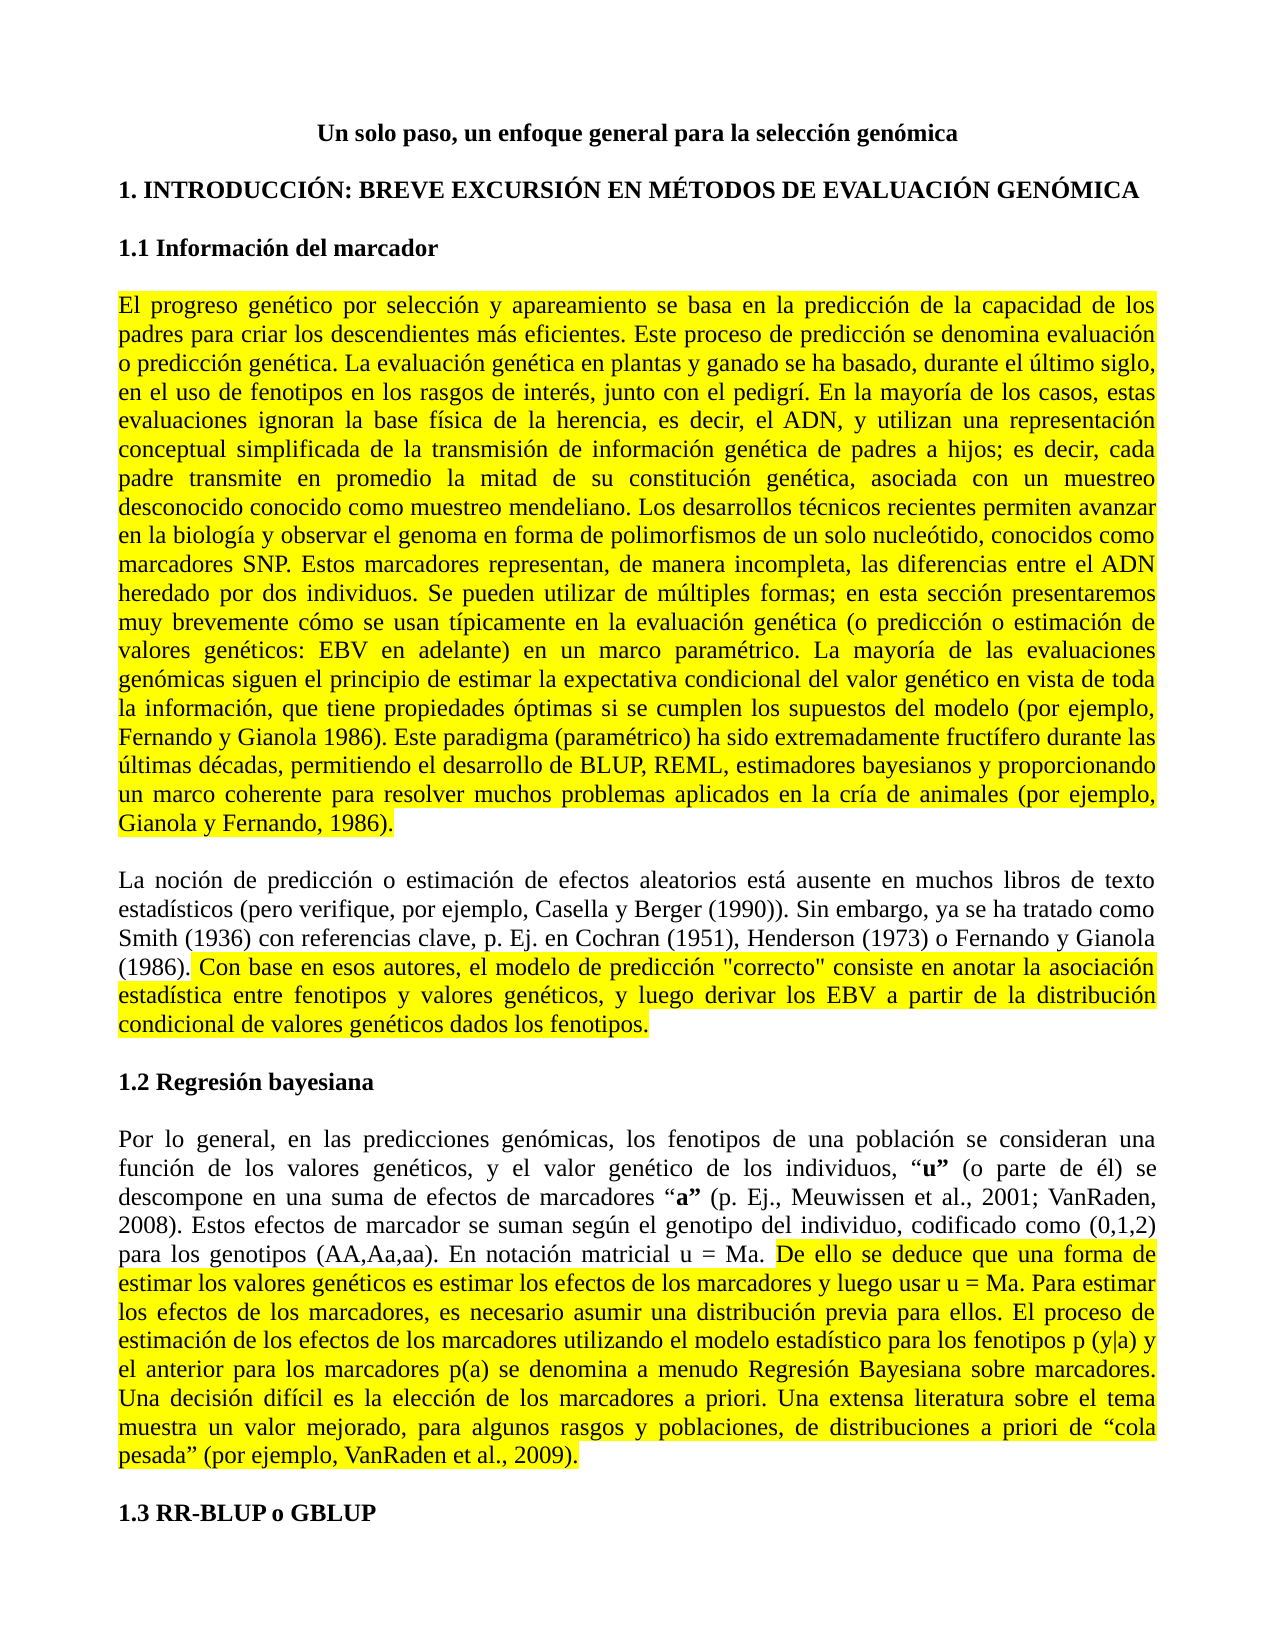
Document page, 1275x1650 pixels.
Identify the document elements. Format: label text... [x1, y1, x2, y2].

text Un solo paso, un enfoque general para la selección genómica [118, 118, 1157, 147]
text 1. INTRODUCCIÓN: BREVE EXCURSIÓN EN MÉTODOS DE EVALUACIÓN GENÓMICA [118, 176, 1157, 204]
text 1.3 RR-BLUP o GBLUP [118, 1498, 1157, 1527]
text Por lo general, en las predicciones genómicas, los fenotipos de una población se consideran una función de los valores genéticos, y el valor genético de los individuos, “u” (o parte de él) se descompone en una suma de efectos de marcadores “a” (p. Ej., Meuwissen et al., 2001; VanRaden, 2008). Estos efectos de marcador se suman según el genotipo del individuo, codificado como (0,1,2) para los genotipos (AA,Aa,aa). En notación matricial u = Ma. De ello se deduce que una forma de estimar los valores genéticos es estimar los efectos de los marcadores y luego usar u = Ma. Para estimar los efectos de los marcadores, es necesario asumir una distribución previa para ellos. El proceso de estimación de los efectos de los marcadores utilizando el modelo estadístico para los fenotipos p (y|a) y el anterior para los marcadores p(a) se denomina a menudo Regresión Bayesiana sobre marcadores. Una decisión difícil es la elección de los marcadores a priori. Una extensa literatura sobre el tema muestra un valor mejorado, para algunos rasgos y poblaciones, de distribuciones a priori de “cola pesada” (por ejemplo, VanRaden et al., 2009). [118, 1124, 1157, 1469]
text 1.1 Información del marcador [118, 233, 1157, 262]
text El progreso genético por selección y apareamiento se basa en la predicción de la capacidad de los padres para criar los descendientes más eficientes. Este proceso de predicción se denomina evaluación o predicción genética. La evaluación genética en plantas y ganado se ha basado, durante el último siglo, en el uso de fenotipos en los rasgos de interés, junto con el pedigrí. En la mayoría de los casos, estas evaluaciones ignoran la base física de la herencia, es decir, el ADN, y utilizan una representación conceptual simplificada de la transmisión de información genética de padres a hijos; es decir, cada padre transmite en promedio la mitad de su constitución genética, asociada con un muestreo desconocido conocido como muestreo mendeliano. Los desarrollos técnicos recientes permiten avanzar en la biología y observar el genoma en forma de polimorfismos de un solo nucleótido, conocidos como marcadores SNP. Estos marcadores representan, de manera incompleta, las diferencias entre el ADN heredado por dos individuos. Se pueden utilizar de múltiples formas; en esta sección presentaremos muy brevemente cómo se usan típicamente en la evaluación genética (o predicción o estimación de valores genéticos: EBV en adelante) en un marco paramétrico. La mayoría de las evaluaciones genómicas siguen el principio de estimar la expectativa condicional del valor genético en vista de toda la información, que tiene propiedades óptimas si se cumplen los supuestos del modelo (por ejemplo, Fernando y Gianola 1986). Este paradigma (paramétrico) ha sido extremadamente fructífero durante las últimas décadas, permitiendo el desarrollo de BLUP, REML, estimadores bayesianos y proporcionando un marco coherente para resolver muchos problemas aplicados en la cría de animales (por ejemplo, Gianola y Fernando, 1986). [118, 291, 1157, 837]
text La noción de predicción o estimación de efectos aleatorios está ausente en muchos libros de texto estadísticos (pero verifique, por ejemplo, Casella y Berger (1990)). Sin embargo, ya se ha tratado como Smith (1936) con referencias clave, p. Ej. en Cochran (1951), Henderson (1973) o Fernando y Gianola (1986). Con base en esos autores, el modelo de predicción "correcto" consiste en anotar la asociación estadística entre fenotipos y valores genéticos, y luego derivar los EBV a partir de la distribución condicional de valores genéticos dados los fenotipos. [118, 866, 1157, 1038]
text 1.2 Regresión bayesiana [118, 1067, 1157, 1096]
